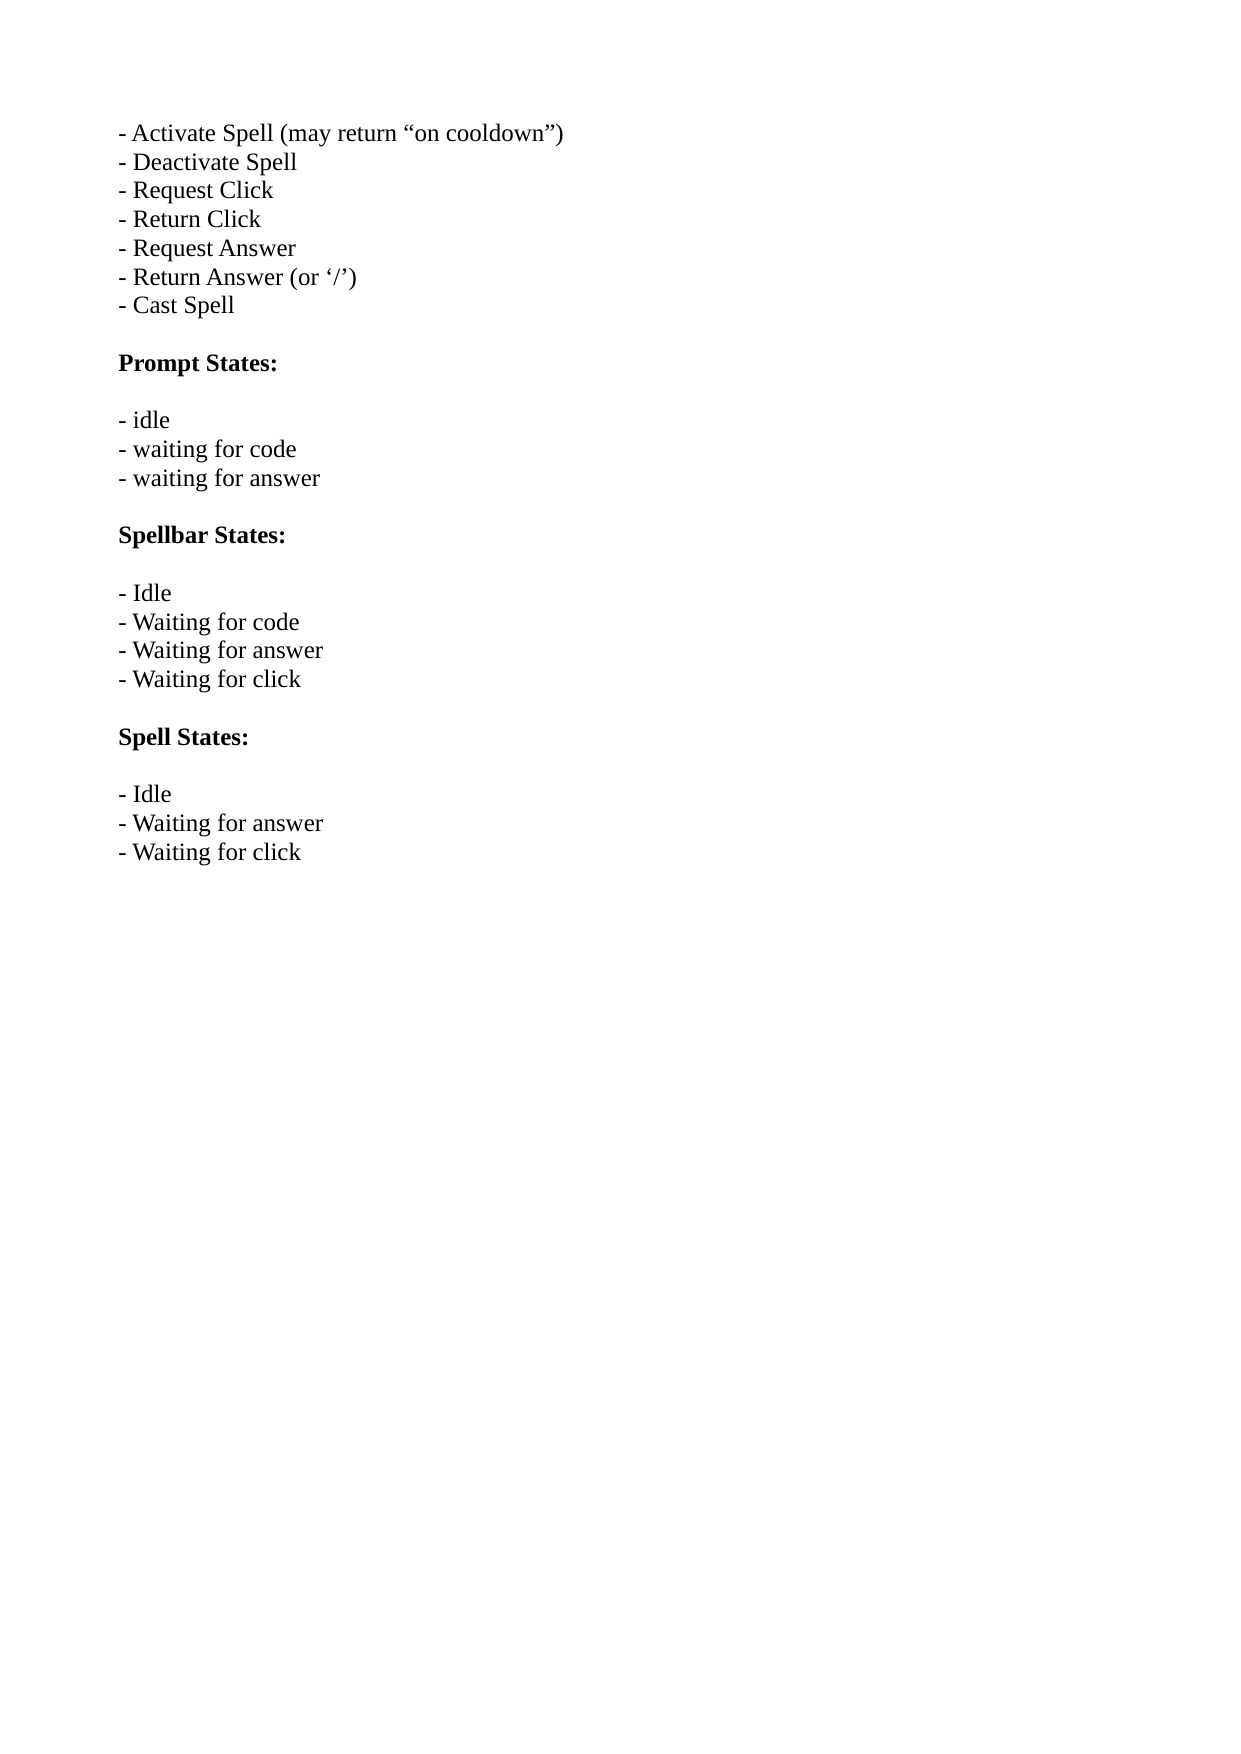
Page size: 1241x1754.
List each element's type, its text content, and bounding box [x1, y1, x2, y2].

text - waiting for answer [118, 463, 1122, 492]
text Spellbar States: [118, 521, 1122, 549]
text - idle [118, 406, 1122, 434]
text - Request Click [118, 176, 1122, 204]
text Prompt States: [118, 348, 1122, 377]
text - Deactivate Spell [118, 147, 1122, 176]
text - Return Click [118, 204, 1122, 233]
text Spell States: [118, 722, 1122, 751]
text - Waiting for code [118, 607, 1122, 636]
text - Waiting for click [118, 837, 1122, 866]
text - Waiting for click [118, 664, 1122, 693]
text - Activate Spell (may return “on cooldown”) [118, 118, 1122, 147]
text - Waiting for answer [118, 636, 1122, 664]
text - Request Answer [118, 233, 1122, 262]
text - Idle [118, 578, 1122, 607]
text - waiting for code [118, 434, 1122, 463]
text - Cast Spell [118, 291, 1122, 319]
text - Waiting for answer [118, 808, 1122, 837]
text - Idle [118, 779, 1122, 808]
text - Return Answer (or ‘/’) [118, 262, 1122, 291]
